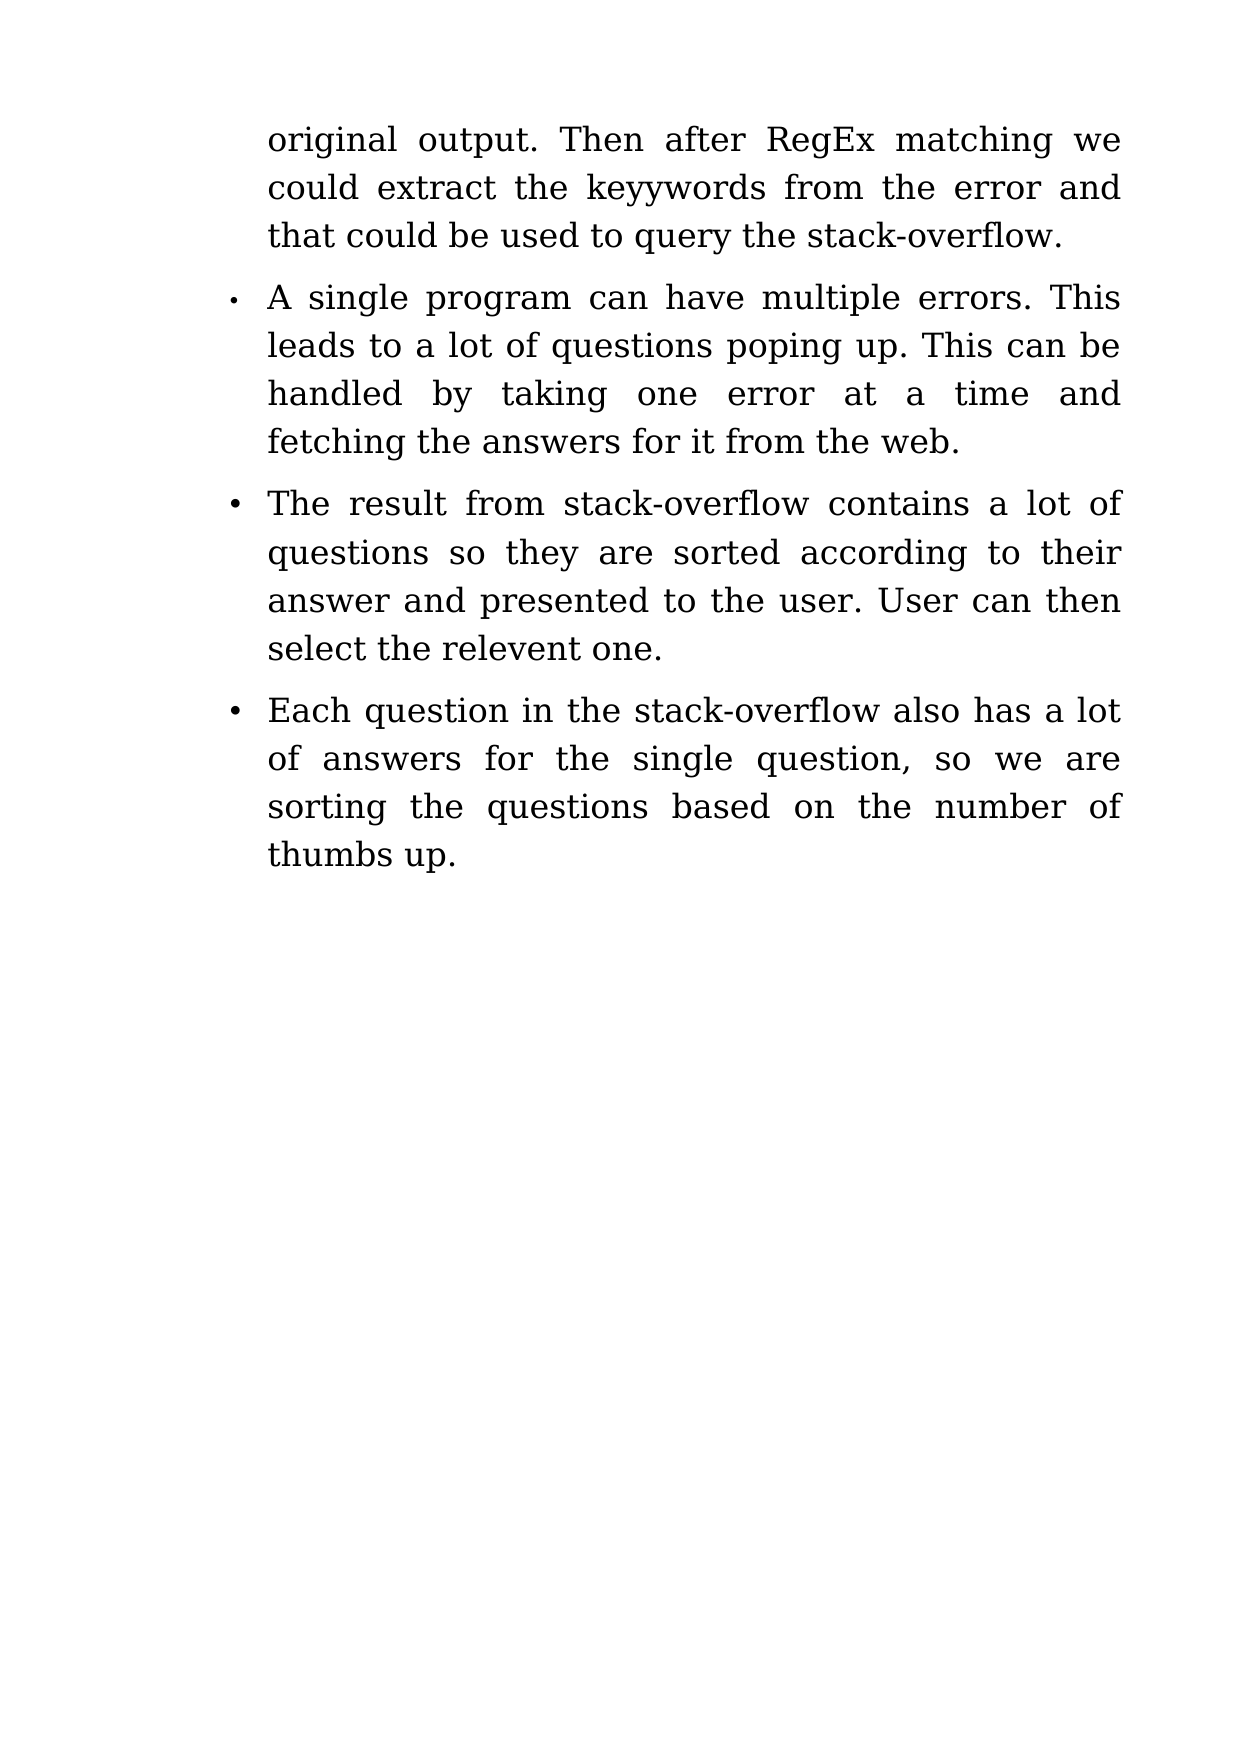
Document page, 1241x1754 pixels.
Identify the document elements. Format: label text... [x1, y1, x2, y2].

list original output. Then after RegEx matching we could extract the keyywords from the error and that could be used to query the stack-overflow. [229, 118, 1122, 254]
list The result from stack-overflow contains a lot of questions so they are sorted according to their answer and presented to the user. User can then select the relevent one. [229, 483, 1122, 667]
list A single program can have multiple errors. This leads to a lot of questions poping up. This can be handled by taking one error at a time and fetching the answers for it from the web. [229, 276, 1122, 460]
list Each question in the stack-overflow also has a lot of answers for the single question, so we are sorting the questions based on the number of thumbs up. [229, 689, 1122, 873]
